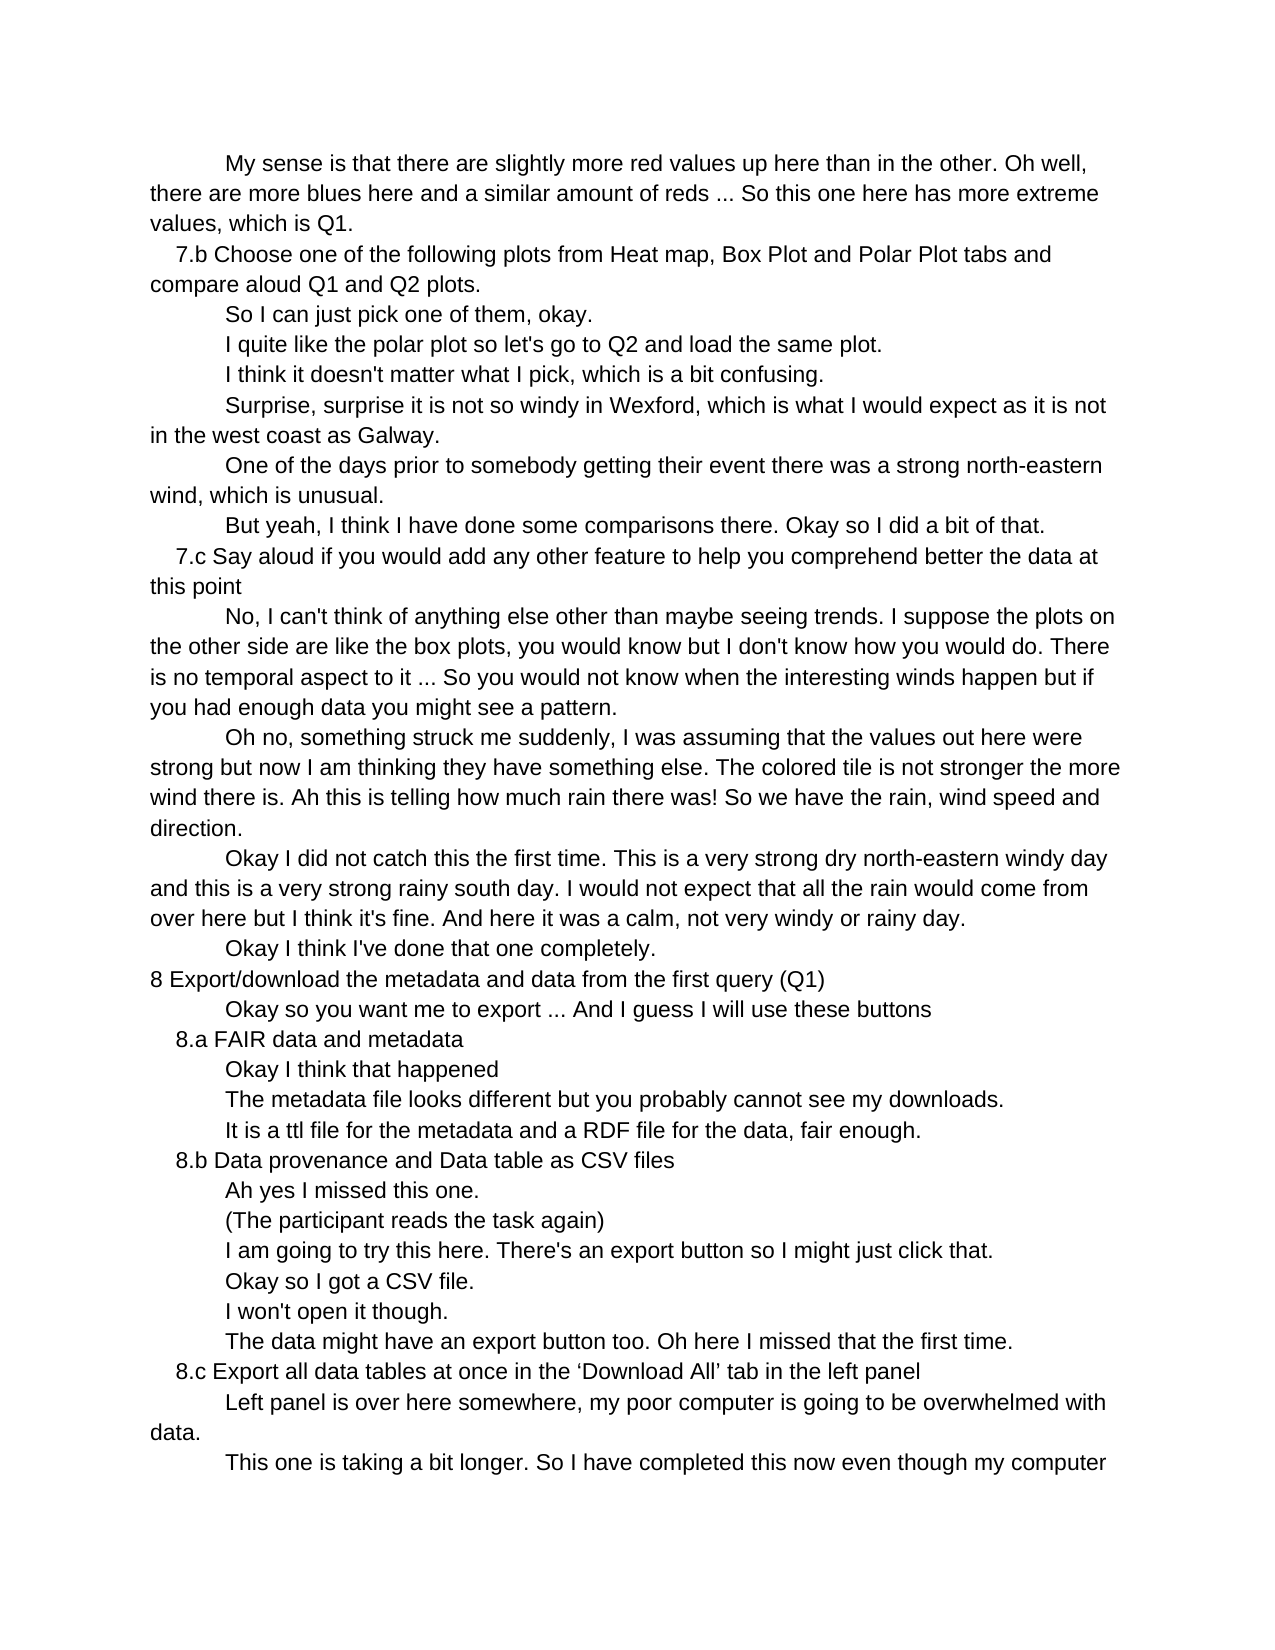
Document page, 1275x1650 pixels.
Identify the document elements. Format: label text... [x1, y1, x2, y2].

text One of the days prior to somebody getting their event there was a strong north-eastern wind, which is unusual. [150, 452, 1125, 509]
text Okay I did not catch this the first time. This is a very strong dry north-eastern windy day and this is a very strong rainy south day. I would not expect that all the rain would come from over here but I think it's fine. And here it was a calm, not very windy or rainy day. [150, 845, 1125, 932]
text This one is taking a bit longer. So I have completed this now even though my computer [150, 1449, 1125, 1475]
text I think it doesn't matter what I pick, which is a bit confusing. [150, 361, 1125, 388]
text Ah yes I missed this one. [150, 1177, 1125, 1203]
text Okay I think I've done that one completely. [150, 935, 1125, 962]
text So I can just pick one of them, okay. [150, 301, 1125, 327]
text 8.a FAIR data and metadata [150, 1026, 1125, 1052]
text 8.c Export all data tables at once in the ‘Download All’ tab in the left panel [150, 1358, 1125, 1385]
text Okay so I got a CSV file. [150, 1268, 1125, 1294]
text I am going to try this here. There's an export button so I might just click that. [150, 1237, 1125, 1264]
text I won't open it though. [150, 1298, 1125, 1324]
text I quite like the polar plot so let's go to Q2 and load the same plot. [150, 331, 1125, 358]
text Surprise, surprise it is not so windy in Wexford, which is what I would expect as it is not in the west coast as Galway. [150, 392, 1125, 448]
text 7.b Choose one of the following plots from Heat map, Box Plot and Polar Plot tabs and compare aloud Q1 and Q2 plots. [150, 241, 1125, 297]
text Okay I think that happened [150, 1056, 1125, 1083]
text The data might have an export button too. Oh here I missed that the first time. [150, 1328, 1125, 1354]
text Okay so you want me to export ... And I guess I will use these buttons [150, 996, 1125, 1022]
text 8.b Data provenance and Data table as CSV files [150, 1147, 1125, 1173]
text It is a ttl file for the metadata and a RDF file for the data, fair enough. [150, 1117, 1125, 1143]
text But yeah, I think I have done some comparisons there. Okay so I did a bit of that. [150, 512, 1125, 539]
text Oh no, something struck me suddenly, I was assuming that the values out here were strong but now I am thinking they have something else. The colored tile is not stronger the more wind there is. Ah this is telling how much rain there was! So we have the rain, wind speed and direction. [150, 724, 1125, 841]
text My sense is that there are slightly more red values up here than in the other. Oh well, there are more blues here and a similar amount of reds ... So this one here has more extreme values, which is Q1. [150, 150, 1125, 237]
text (The participant reads the task again) [150, 1207, 1125, 1234]
text 8 Export/download the metadata and data from the first query (Q1) [150, 966, 1125, 992]
text The metadata file looks different but you probably cannot see my downloads. [150, 1086, 1125, 1113]
text No, I can't think of anything else other than maybe seeing trends. I suppose the plots on the other side are like the box plots, you would know but I don't know how you would do. There is no temporal aspect to it ... So you would not know when the interesting winds happen but if you had enough data you might see a pattern. [150, 603, 1125, 720]
text 7.c Say aloud if you would add any other feature to help you comprehend better the data at this point [150, 543, 1125, 599]
text Left panel is over here somewhere, my poor computer is going to be overwhelmed with data. [150, 1388, 1125, 1445]
